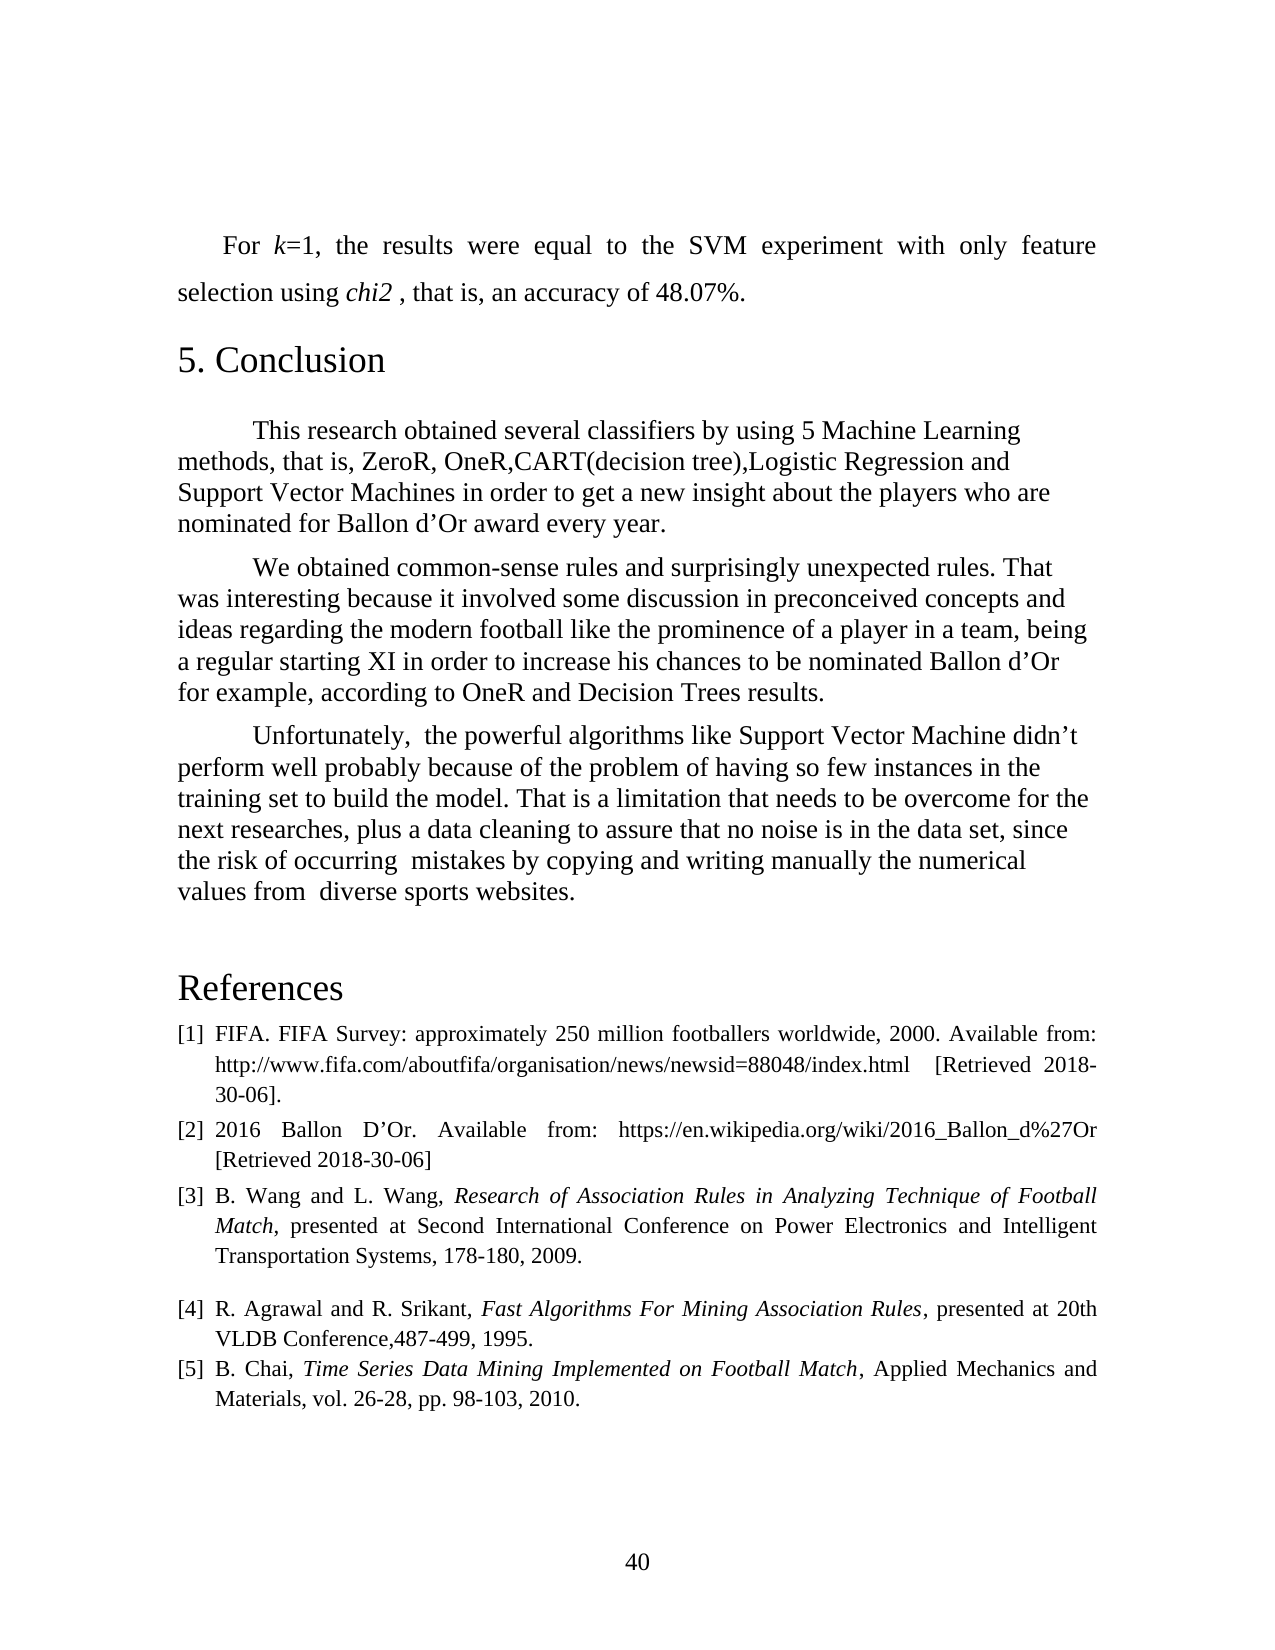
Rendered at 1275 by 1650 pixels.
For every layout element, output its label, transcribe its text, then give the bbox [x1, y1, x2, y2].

list B. Wang and L. Wang, Research of Association Rules in Analyzing Technique of Football Match, presented at Second International Conference on Power Electronics and Intelligent Transportation Systems, 178-180, 2009. [177, 1182, 1098, 1269]
subtitle Conclusion [177, 337, 1098, 380]
text For k=1, the results were equal to the SVM experiment with only feature selection using chi2 , that is, an accuracy of 48.07%. [177, 229, 1098, 307]
subtitle References [177, 965, 1098, 1008]
list 2016 Ballon D’Or. Available from: https://en.wikipedia.org/wiki/2016_Ballon_d%27Or [Retrieved 2018-30-06] [177, 1116, 1098, 1173]
list B. Chai, Time Series Data Mining Implemented on Football Match, Applied Mechanics and Materials, vol. 26-28, pp. 98-103, 2010. [177, 1355, 1098, 1412]
text Unfortunately, the powerful algorithms like Support Vector Machine didn’t perform well probably because of the problem of having so few instances in the training set to build the model. That is a limitation that needs to be overcome for the next researches, plus a data cleaning to assure that no noise is in the data set, since the risk of occurring mistakes by copying and writing manually the numerical values from diverse sports websites. [177, 719, 1098, 906]
text We obtained common-sense rules and surprisingly unexpected rules. That was interesting because it involved some discussion in preconceived concepts and ideas regarding the modern football like the prominence of a player in a team, being a regular starting XI in order to increase his chances to be nominated Ballon d’Or for example, according to OneR and Decision Trees results. [177, 551, 1098, 707]
text This research obtained several classifiers by using 5 Machine Learning methods, that is, ZeroR, OneR,CART(decision tree),Logistic Regression and Support Vector Machines in order to get a new insight about the players who are nominated for Ballon d’Or award every year. [177, 414, 1098, 539]
list FIFA. FIFA Survey: approximately 250 million footballers worldwide, 2000. Available from: http://www.fifa.com/aboutfifa/organisation/news/newsid=88048/index.html [Retrieved 2018-30-06]. [177, 1021, 1098, 1107]
list R. Agrawal and R. Srikant, Fast Algorithms For Mining Association Rules, presented at 20th VLDB Conference,487-499, 1995. [177, 1294, 1098, 1351]
